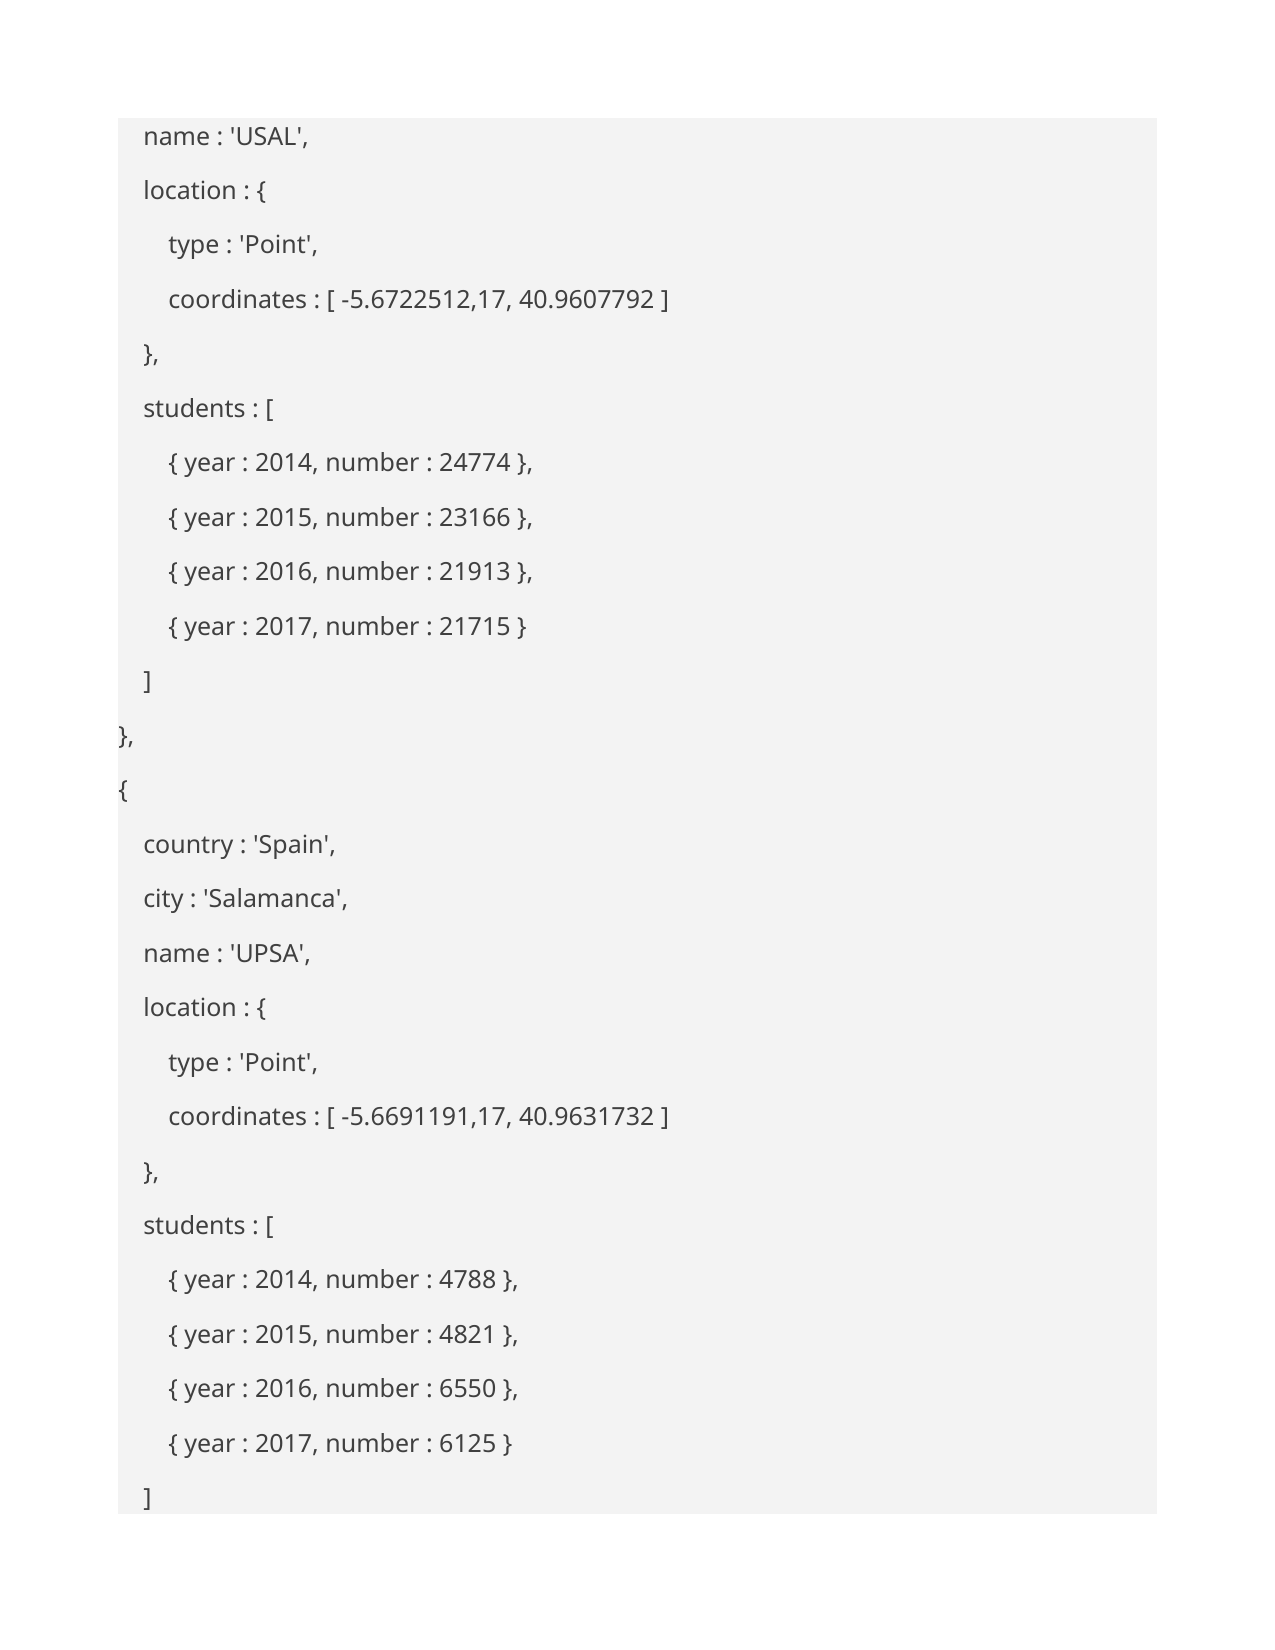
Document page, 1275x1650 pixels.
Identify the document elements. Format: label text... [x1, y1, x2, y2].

text ] [118, 663, 1157, 697]
text { year : 2015, number : 4821 }, [118, 1317, 1157, 1351]
text coordinates : [ -5.6722512,17, 40.9607792 ] [118, 282, 1157, 316]
text name : 'USAL', [118, 118, 1157, 152]
text { year : 2017, number : 21715 } [118, 608, 1157, 642]
text { year : 2016, number : 21913 }, [118, 554, 1157, 588]
text country : 'Spain', [118, 826, 1157, 860]
text location : { [118, 173, 1157, 207]
text students : [ [118, 391, 1157, 424]
text students : [ [118, 1208, 1157, 1242]
text { year : 2015, number : 23166 }, [118, 499, 1157, 533]
text }, [118, 717, 1157, 751]
text { year : 2014, number : 24774 }, [118, 445, 1157, 479]
text location : { [118, 990, 1157, 1024]
text { year : 2016, number : 6550 }, [118, 1371, 1157, 1405]
text }, [118, 1153, 1157, 1187]
text coordinates : [ -5.6691191,17, 40.9631732 ] [118, 1099, 1157, 1133]
text type : 'Point', [118, 1044, 1157, 1078]
text name : 'UPSA', [118, 935, 1157, 969]
text city : 'Salamanca', [118, 881, 1157, 915]
text ] [118, 1480, 1157, 1514]
text { [118, 772, 1157, 806]
text type : 'Point', [118, 227, 1157, 261]
text }, [118, 336, 1157, 370]
text { year : 2014, number : 4788 }, [118, 1262, 1157, 1296]
text { year : 2017, number : 6125 } [118, 1426, 1157, 1460]
